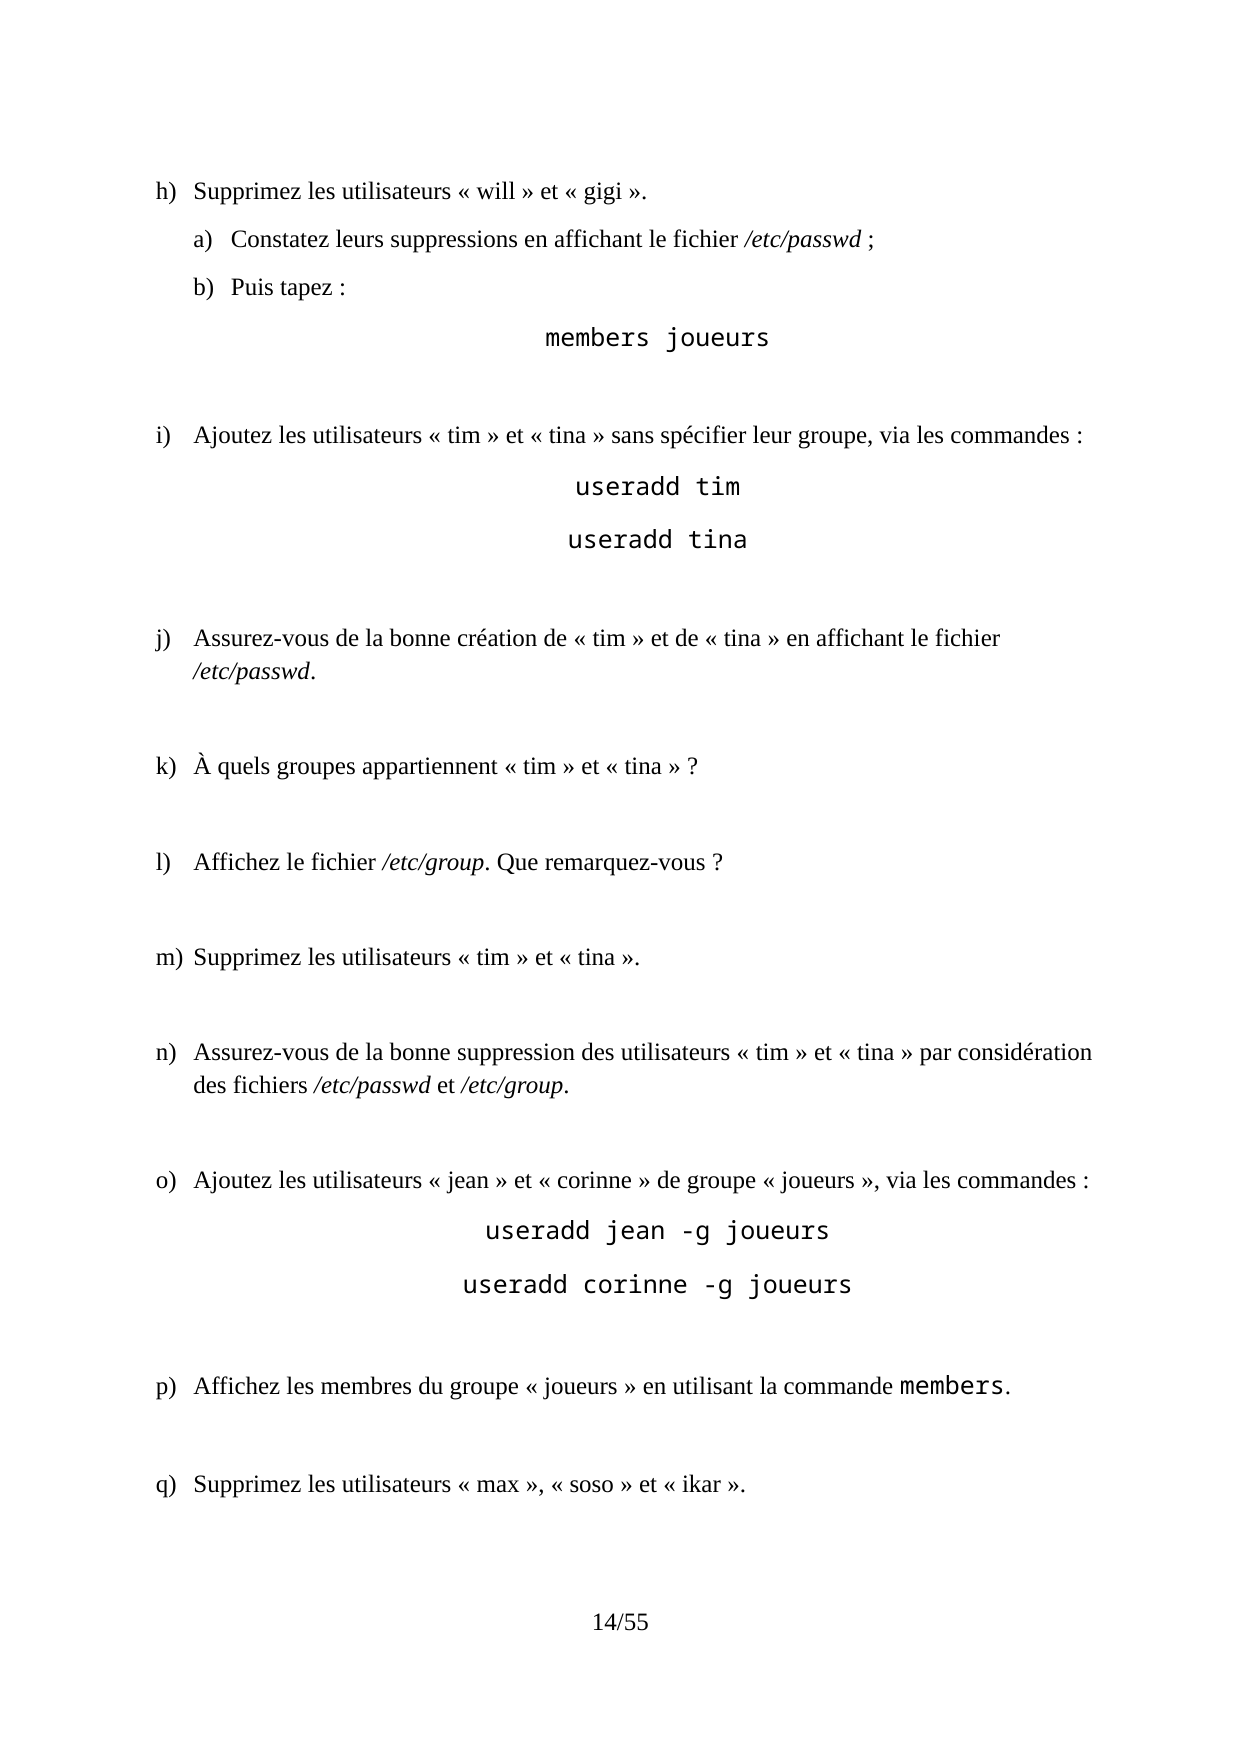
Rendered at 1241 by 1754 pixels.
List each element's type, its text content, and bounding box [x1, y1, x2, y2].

list Ajoutez les utilisateurs « jean » et « corinne » de groupe « joueurs », via les commandes : [156, 1165, 1122, 1194]
list members joueurs [156, 319, 1122, 353]
list Constatez leurs suppressions en affichant le fichier /etc/passwd ; [193, 224, 1122, 253]
list Supprimez les utilisateurs « max », « soso » et « ikar ». [156, 1469, 1122, 1498]
list Puis tapez : [193, 272, 1122, 300]
list Supprimez les utilisateurs « will » et « gigi ». [156, 176, 1122, 205]
list Supprimez les utilisateurs « tim » et « tina ». [156, 942, 1122, 971]
list useradd jean -g joueurs [156, 1213, 1122, 1247]
list Affichez les membres du groupe « joueurs » en utilisant la commande members. [156, 1368, 1122, 1402]
list Assurez-vous de la bonne suppression des utilisateurs « tim » et « tina » par considération des fichiers /etc/passwd et /etc/group. [156, 1037, 1122, 1099]
list useradd tim [156, 468, 1122, 502]
list À quels groupes appartiennent « tim » et « tina » ? [156, 751, 1122, 780]
list Affichez le fichier /etc/group. Que remarquez-vous ? [156, 847, 1122, 875]
list useradd tina [156, 522, 1122, 556]
list useradd corinne -g joueurs [156, 1267, 1122, 1301]
list Assurez-vous de la bonne création de « tim » et de « tina » en affichant le fichier /etc/passwd. [156, 623, 1122, 685]
list Ajoutez les utilisateurs « tim » et « tina » sans spécifier leur groupe, via les commandes : [156, 421, 1122, 449]
